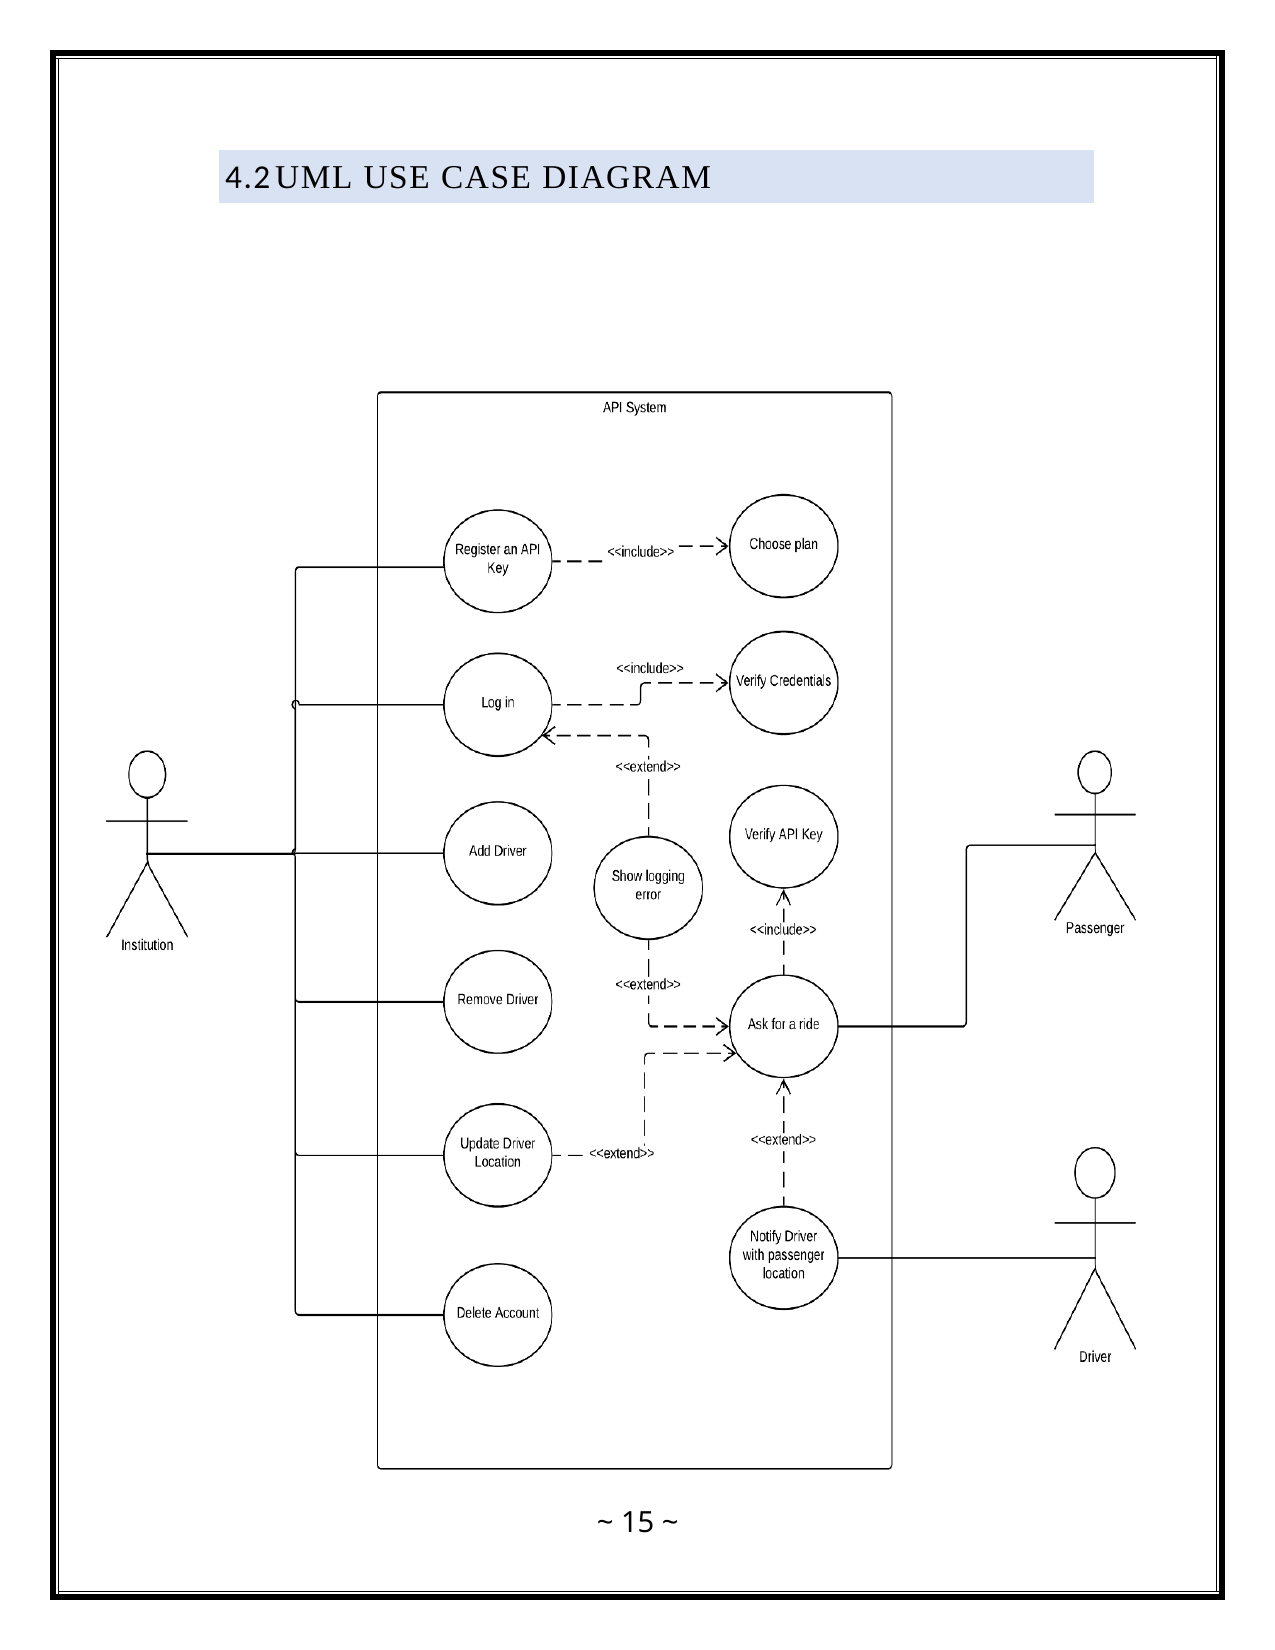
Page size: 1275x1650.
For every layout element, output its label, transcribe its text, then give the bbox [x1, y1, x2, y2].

picture [52, 204, 1217, 1571]
subtitle UML Use Case DiagraM [225, 156, 1087, 197]
